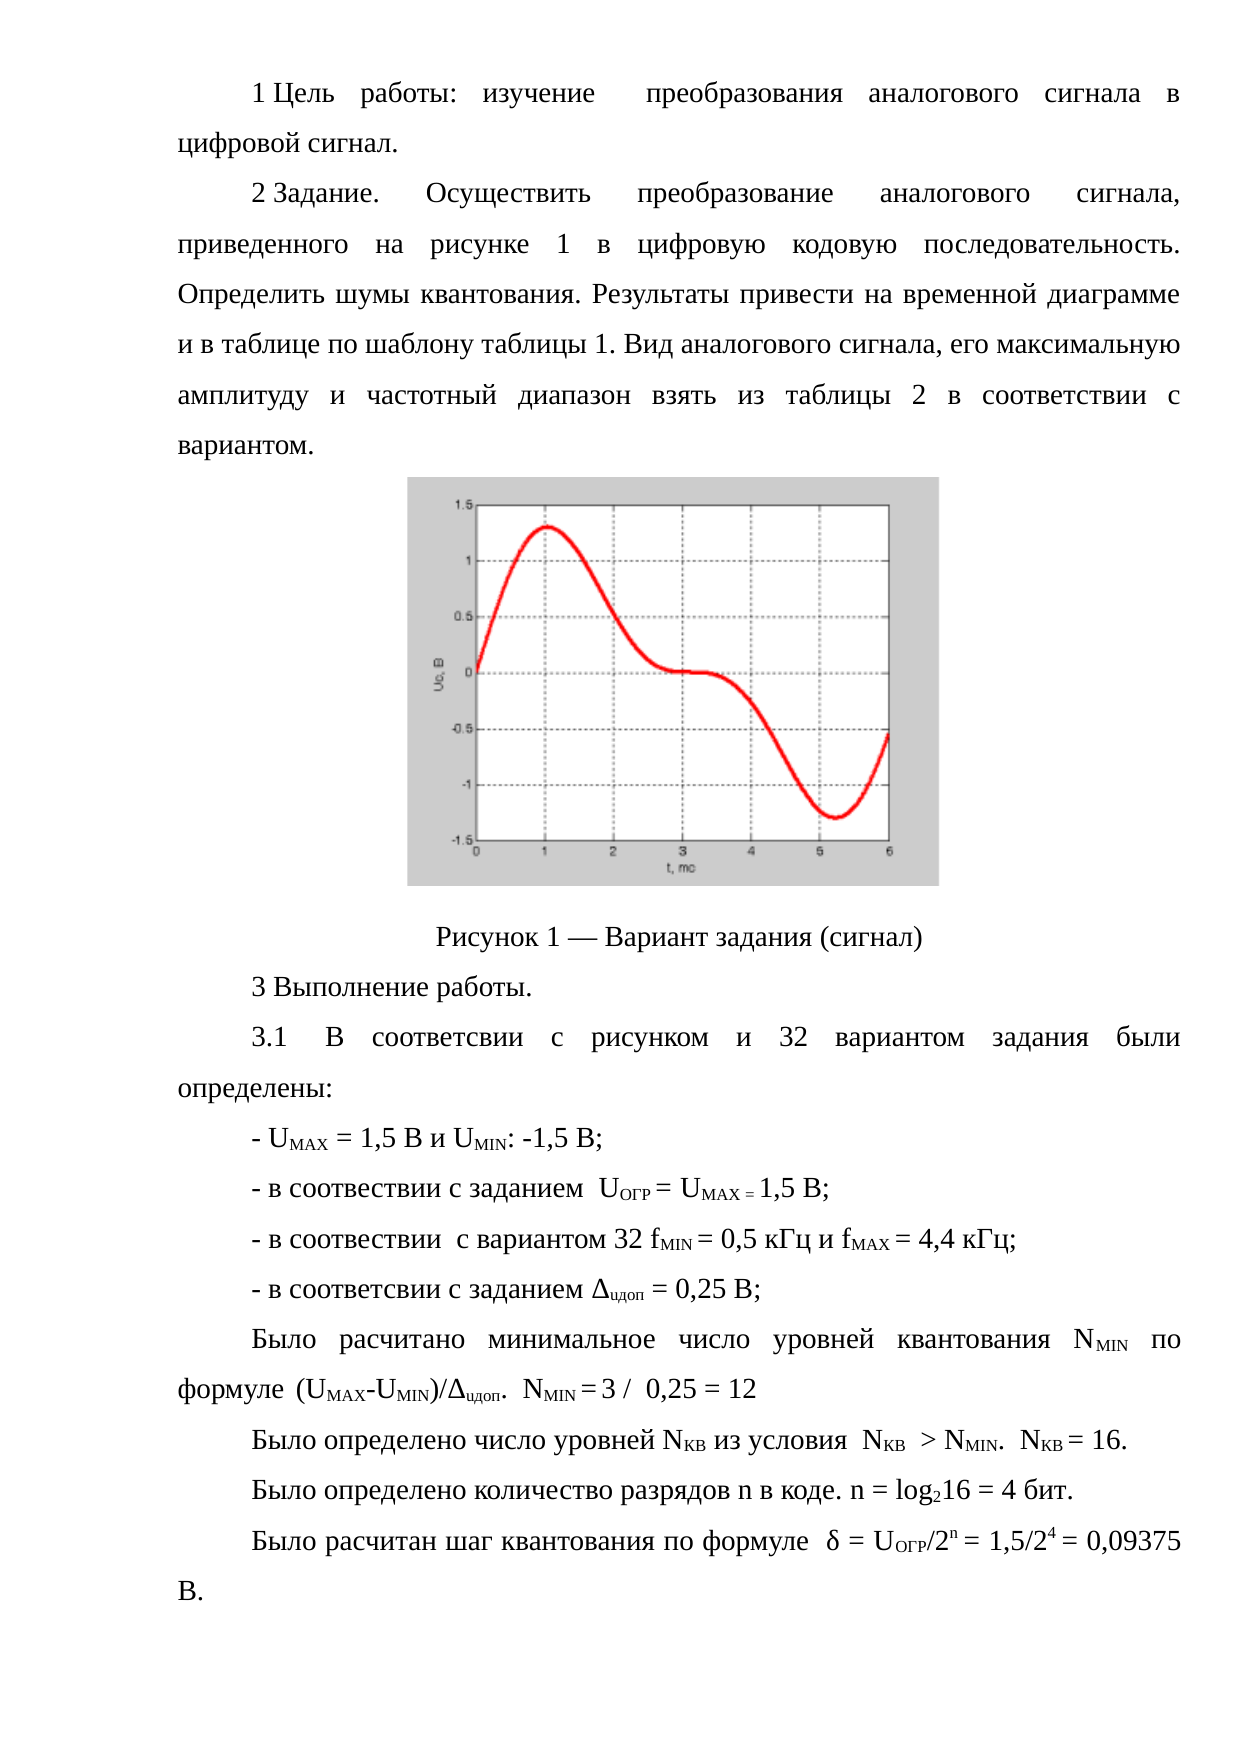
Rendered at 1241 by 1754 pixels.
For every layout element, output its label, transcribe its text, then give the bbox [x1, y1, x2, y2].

text - в соответсвии с заданием Δuдоп = 0,25 В; [177, 1271, 1181, 1304]
list Выполнение работы. [177, 969, 1181, 1003]
list В соответсвии с рисунком и 32 вариантом задания были определены: [177, 1019, 1181, 1103]
text Было определено количество разрядов n в коде. n = log216 = 4 бит. [177, 1472, 1181, 1506]
text Было определено число уровней NКВ из условия NКВ > NМIN. NКВ = 16. [177, 1422, 1181, 1456]
text Было расчитан шаг квантования по формуле δ = UОГР/2n = 1,5/24 = 0,09375 В. [177, 1523, 1181, 1606]
text - в соотвествии с заданием UОГР = UMAX = 1,5 В; [177, 1170, 1181, 1204]
picture [407, 477, 952, 886]
text - UMAX = 1,5 В и UМIN: -1,5 В; [177, 1120, 1181, 1154]
text Было расчитано минимальное число уровней квантования NМIN по формуле (UМАХ-UМIN)/Δuдоп. NМIN = 3 / 0,25 = 12 [177, 1321, 1181, 1405]
text - в соотвествии c вариантом 32 fMIN = 0,5 кГц и fMAX = 4,4 кГц; [177, 1221, 1181, 1254]
list Задание. Осуществить преобразование аналогового сигнала, приведенного на рисунке 1 в цифровую кодовую последовательность. Определить шумы квантования. Результаты привести на временной диаграмме и в таблице по шаблону таблицы 1. Вид аналогового сигнала, его максимальную амплитуду и частотный диапазон взять из таблицы 2 в соответствии с вариантом. [177, 176, 1181, 461]
list Цель работы: изучение преобразования аналогового сигнала в цифровой сигнал. [177, 75, 1181, 159]
text Рисунок 1 — Вариант задания (сигнал) [177, 477, 1181, 952]
